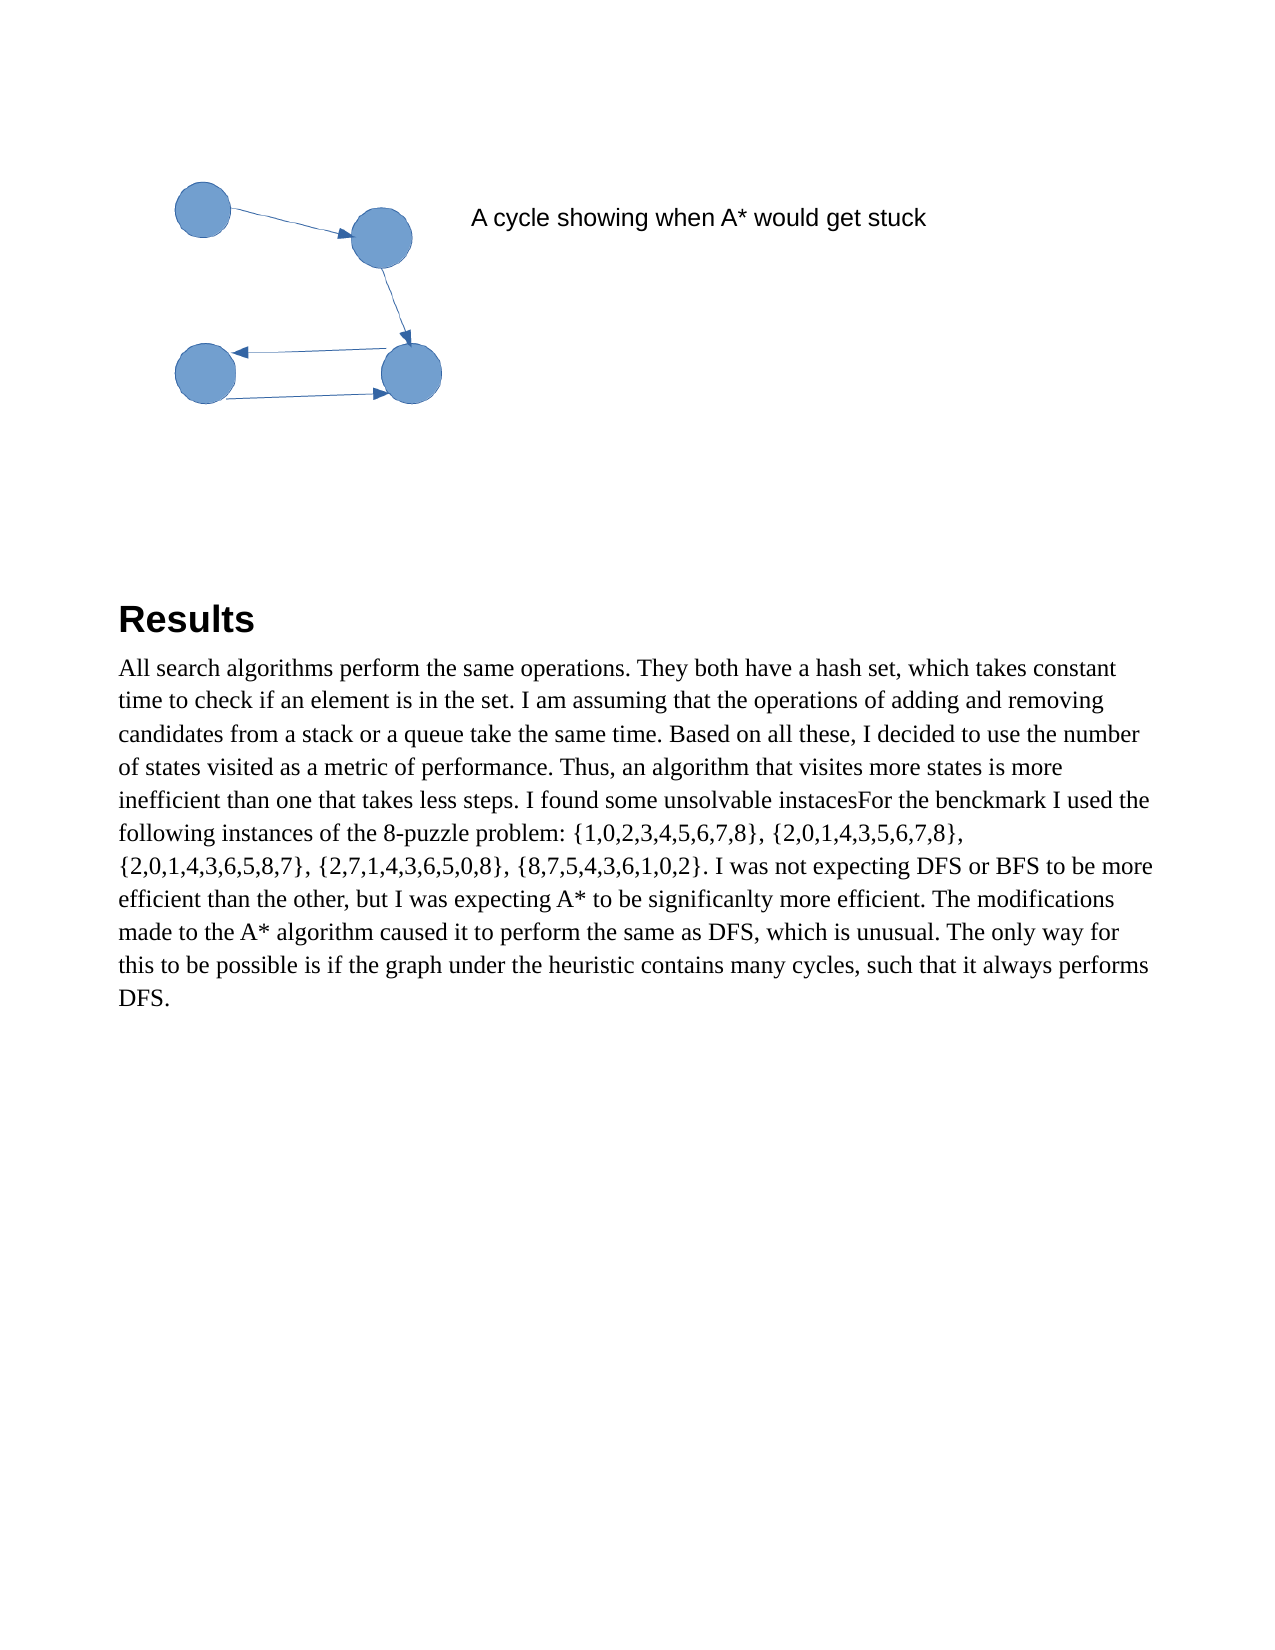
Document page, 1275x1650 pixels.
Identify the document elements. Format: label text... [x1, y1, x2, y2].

subtitle [118, 191, 146, 234]
picture [146, 168, 461, 441]
subtitle Results [118, 596, 1157, 640]
subtitle A cycle showing when A* would get stuck [461, 191, 1157, 234]
text All search algorithms perform the same operations. They both have a hash set, which takes constant time to check if an element is in the set. I am assuming that the operations of adding and removing candidates from a stack or a queue take the same time. Based on all these, I decided to use the number of states visited as a metric of performance. Thus, an algorithm that visites more states is more inefficient than one that takes less steps. I found some unsolvable instacesFor the benckmark I used the following instances of the 8-puzzle problem: {1,0,2,3,4,5,6,7,8}, {2,0,1,4,3,5,6,7,8}, {2,0,1,4,3,6,5,8,7}, {2,7,1,4,3,6,5,0,8}, {8,7,5,4,3,6,1,0,2}. I was not expecting DFS or BFS to be more efficient than the other, but I was expecting A* to be significanlty more efficient. The modifications made to the A* algorithm caused it to perform the same as DFS, which is unusual. The only way for this to be possible is if the graph under the heuristic contains many cycles, such that it always performs DFS. [118, 653, 1157, 1012]
